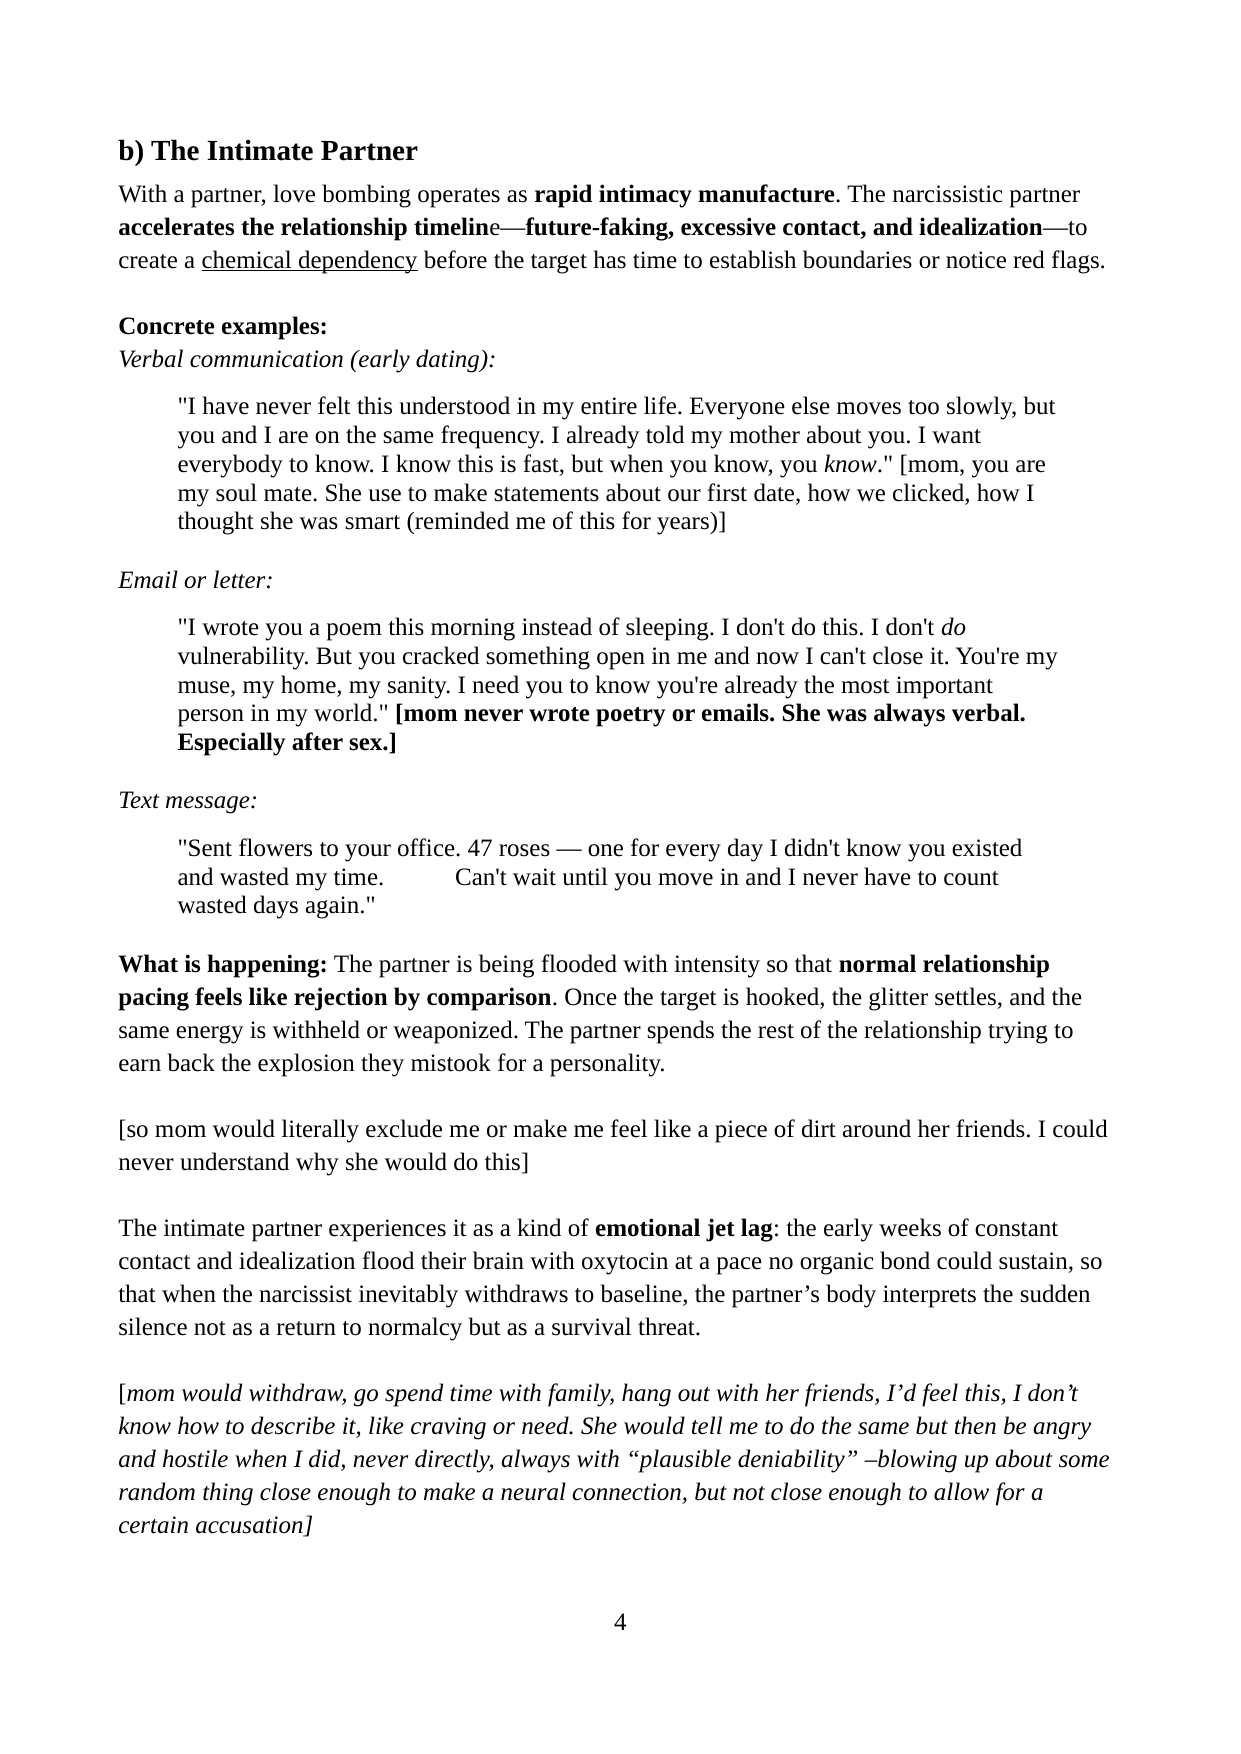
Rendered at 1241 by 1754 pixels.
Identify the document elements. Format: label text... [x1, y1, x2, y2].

text "I wrote you a poem this morning instead of sleeping. I don't do this. I don't do vulnerability. But you cracked something open in me and now I can't close it. You're my muse, my home, my sanity. I need you to know you're already the most important person in my world." [mom never wrote poetry or emails. She was always verbal. Especially after sex.] [177, 612, 1063, 756]
text [mom would withdraw, go spend time with family, hang out with her friends, I’d feel this, I don’t know how to describe it, like craving or need. She would tell me to do the same but then be angry and hostile when I did, never directly, always with “plausible deniability” –blowing up about some random thing close enough to make a neural connection, but not close enough to allow for a certain accusation] [118, 1378, 1122, 1539]
text Concrete examples: [118, 278, 1122, 339]
text Email or letter: [118, 565, 1122, 593]
text "I have never felt this understood in my entire life. Everyone else moves too slowly, but you and I are on the same frequency. I already told my mother about you. I want everybody to know. I know this is fast, but when you know, you know." [mom, you are my soul mate. She use to make statements about our first date, how we clicked, how I thought she was smart (reminded me of this for years)] [177, 391, 1063, 535]
text With a partner, love bombing operates as rapid intimacy manufacture. The narcissistic partner accelerates the relationship timeline—future-faking, excessive contact, and idealization—to create a chemical dependency before the target has time to establish boundaries or notice red flags. [118, 179, 1122, 273]
text Text message: [118, 786, 1122, 814]
text Verbal communication (early dating): [118, 344, 1122, 373]
text "Sent flowers to your office. 47 roses — one for every day I didn't know you existed and wasted my time. 🌹🌹🌹 Can't wait until you move in and I never have to count wasted days again." [177, 833, 1063, 919]
text The intimate partner experiences it as a kind of emotional jet lag: the early weeks of constant contact and idealization flood their brain with oxytocin at a pace no organic bond could sustain, so that when the narcissist inevitably withdraws to baseline, the partner’s body interprets the sudden silence not as a return to normalcy but as a survival threat. [118, 1213, 1122, 1341]
text [so mom would literally exclude me or make me feel like a piece of dirt around her friends. I could never understand why she would do this] [118, 1114, 1122, 1209]
text What is happening: The partner is being flooded with intensity so that normal relationship pacing feels like rejection by comparison. Once the target is hooked, the glitter settles, and the same energy is withheld or weaponized. The partner spends the rest of the relationship trying to earn back the explosion they mistook for a personality. [118, 949, 1122, 1077]
subtitle b) The Intimate Partner [118, 133, 1122, 166]
